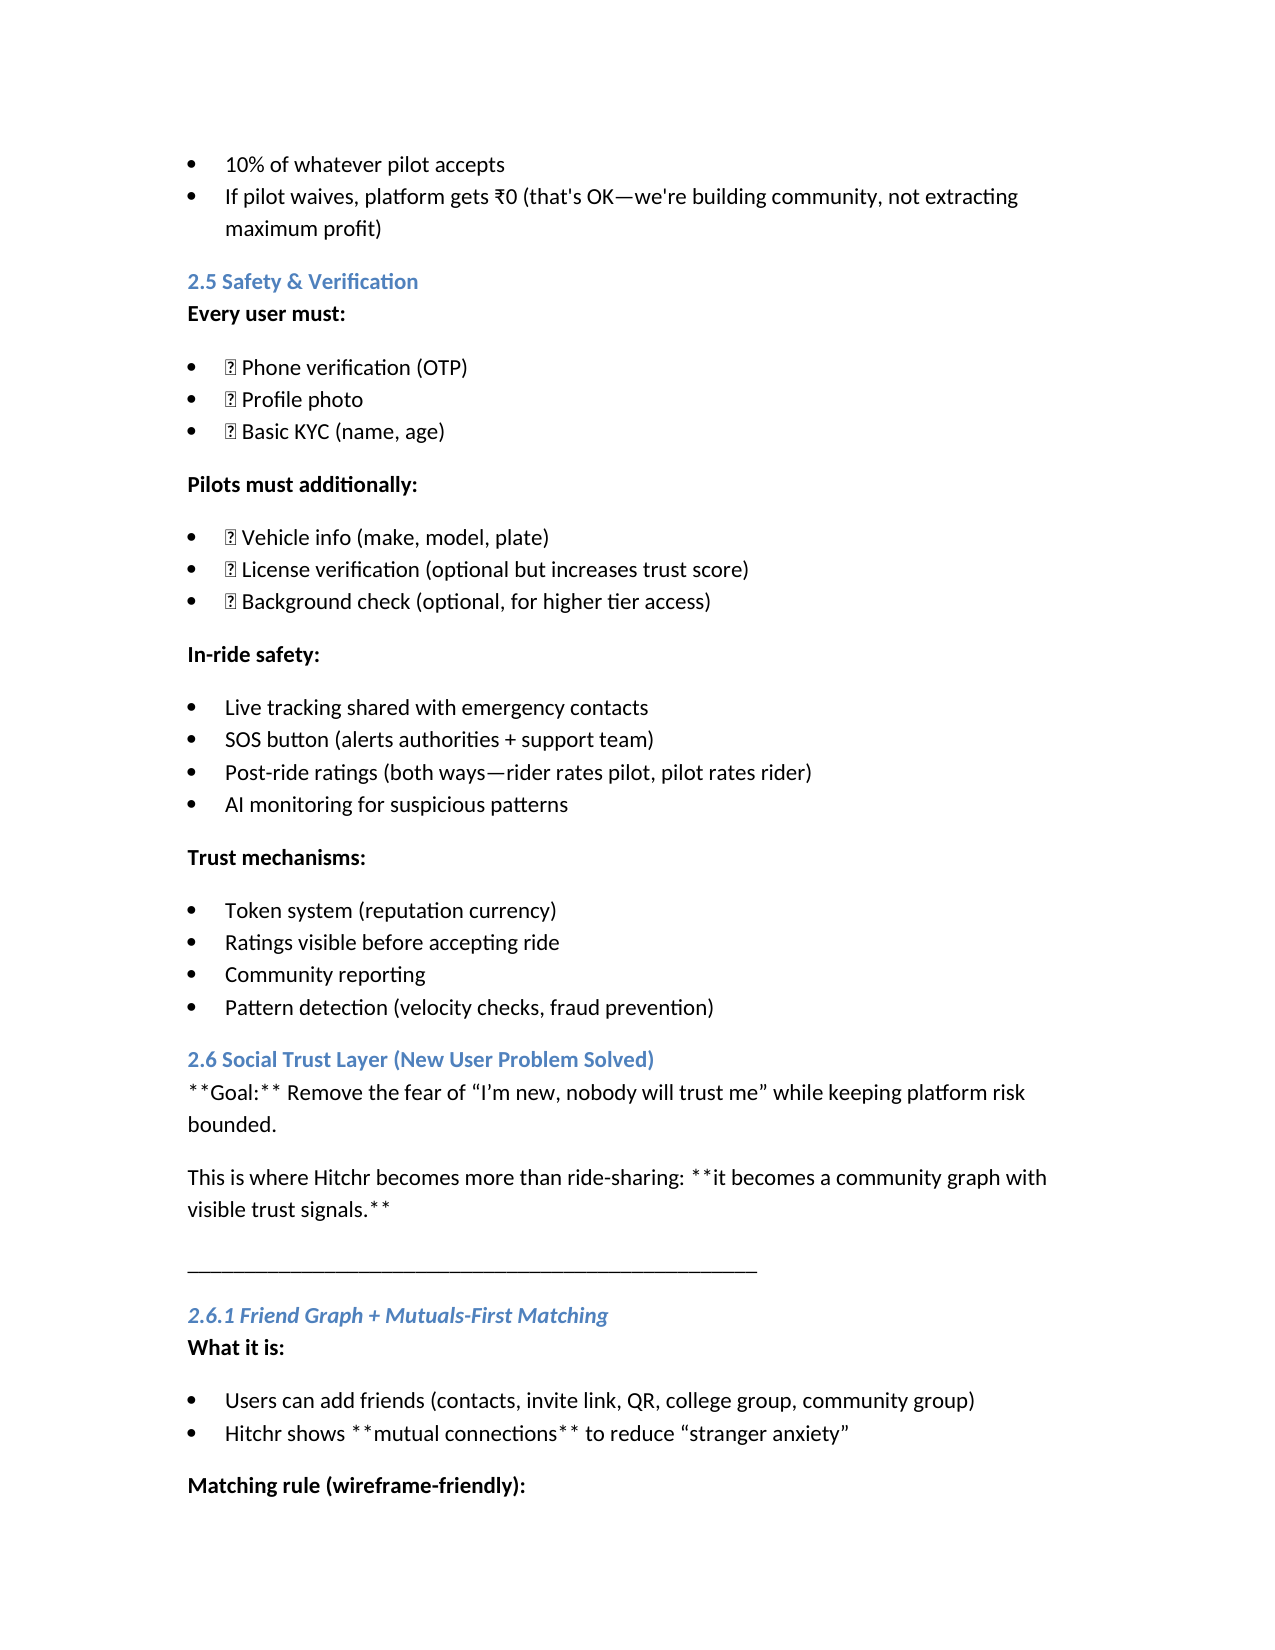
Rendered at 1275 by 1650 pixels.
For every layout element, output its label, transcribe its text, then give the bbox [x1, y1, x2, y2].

list Ratings visible before accepting ride [187, 928, 1087, 956]
list 10% of whatever pilot accepts [187, 150, 1087, 178]
list ✅ Background check (optional, for higher tier access) [187, 587, 1087, 615]
list If pilot waives, platform gets ₹0 (that's OK—we're building community, not extracting maximum profit) [187, 182, 1087, 242]
text Trust mechanisms: [187, 843, 1087, 871]
list SOS button (alerts authorities + support team) [187, 726, 1087, 754]
list ✅ Vehicle info (make, model, plate) [187, 523, 1087, 551]
list ✅ Basic KYC (name, age) [187, 417, 1087, 445]
text __________________________________________________ [187, 1248, 1087, 1276]
list ✅ Profile photo [187, 385, 1087, 413]
text This is where Hitchr becomes more than ride-sharing: **it becomes a community graph with visible trust signals.** [187, 1163, 1087, 1223]
list Live tracking shared with emergency contacts [187, 693, 1087, 721]
list Hitchr shows **mutual connections** to reduce “stranger anxiety” [187, 1419, 1087, 1447]
text Matching rule (wireframe-friendly): [187, 1472, 1087, 1500]
list Pattern detection (velocity checks, fraud prevention) [187, 993, 1087, 1021]
subtitle 2.5 Safety & Verification [187, 267, 1087, 295]
list ✅ Phone verification (OTP) [187, 353, 1087, 381]
list Token system (reputation currency) [187, 896, 1087, 924]
list Post-ride ratings (both ways—rider rates pilot, pilot rates rider) [187, 758, 1087, 786]
subtitle 2.6.1 Friend Graph + Mutuals-First Matching [187, 1301, 1087, 1329]
list Community reporting [187, 960, 1087, 988]
text What it is: [187, 1333, 1087, 1361]
text Pilots must additionally: [187, 470, 1087, 498]
text **Goal:** Remove the fear of “I’m new, nobody will trust me” while keeping platform risk bounded. [187, 1078, 1087, 1138]
list AI monitoring for suspicious patterns [187, 790, 1087, 818]
list ✅ License verification (optional but increases trust score) [187, 555, 1087, 583]
list Users can add friends (contacts, invite link, QR, college group, community group) [187, 1386, 1087, 1414]
text Every user must: [187, 299, 1087, 328]
text In-ride safety: [187, 640, 1087, 668]
subtitle 2.6 Social Trust Layer (New User Problem Solved) [187, 1046, 1087, 1074]
